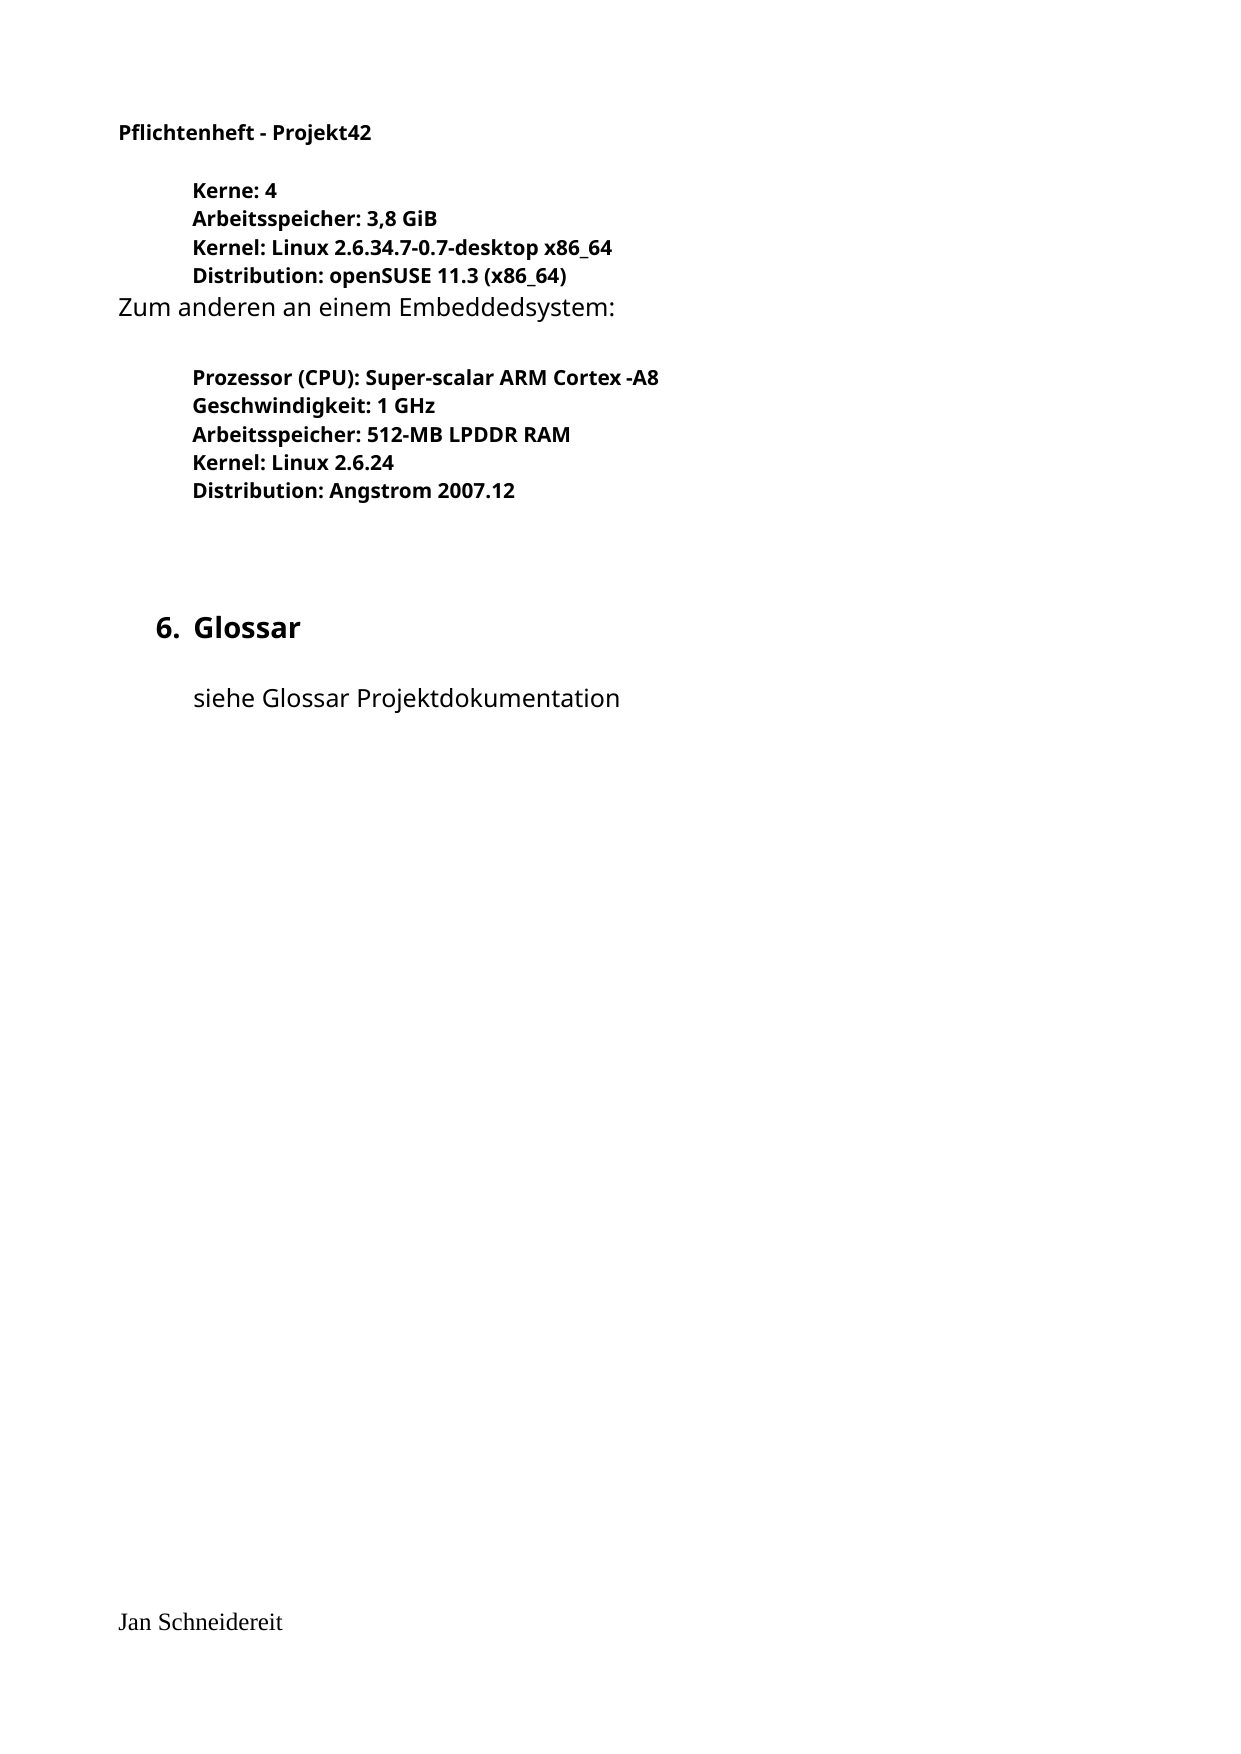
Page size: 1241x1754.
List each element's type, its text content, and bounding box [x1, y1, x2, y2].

text Arbeitsspeicher: 512-MB LPDDR RAM [118, 420, 1122, 448]
list siehe Glossar Projektdokumentation [156, 681, 1122, 715]
text Kernel: Linux 2.6.34.7-0.7-desktop x86_64 [118, 233, 1122, 261]
text Kernel: Linux 2.6.24 [118, 448, 1122, 477]
text Geschwindigkeit: 1 GHz [118, 391, 1122, 420]
list Glossar [156, 607, 1122, 647]
text Distribution: openSUSE 11.3 (x86_64) [118, 261, 1122, 290]
text Zum anderen an einem Embeddedsystem: [118, 290, 1122, 324]
text Distribution: Angstrom 2007.12 [118, 477, 1122, 505]
text Arbeitsspeicher: 3,8 GiB [118, 204, 1122, 233]
text Kerne: 4 [118, 176, 1122, 204]
text Prozessor (CPU): Super-scalar ARM Cortex -A8 [118, 358, 1122, 391]
